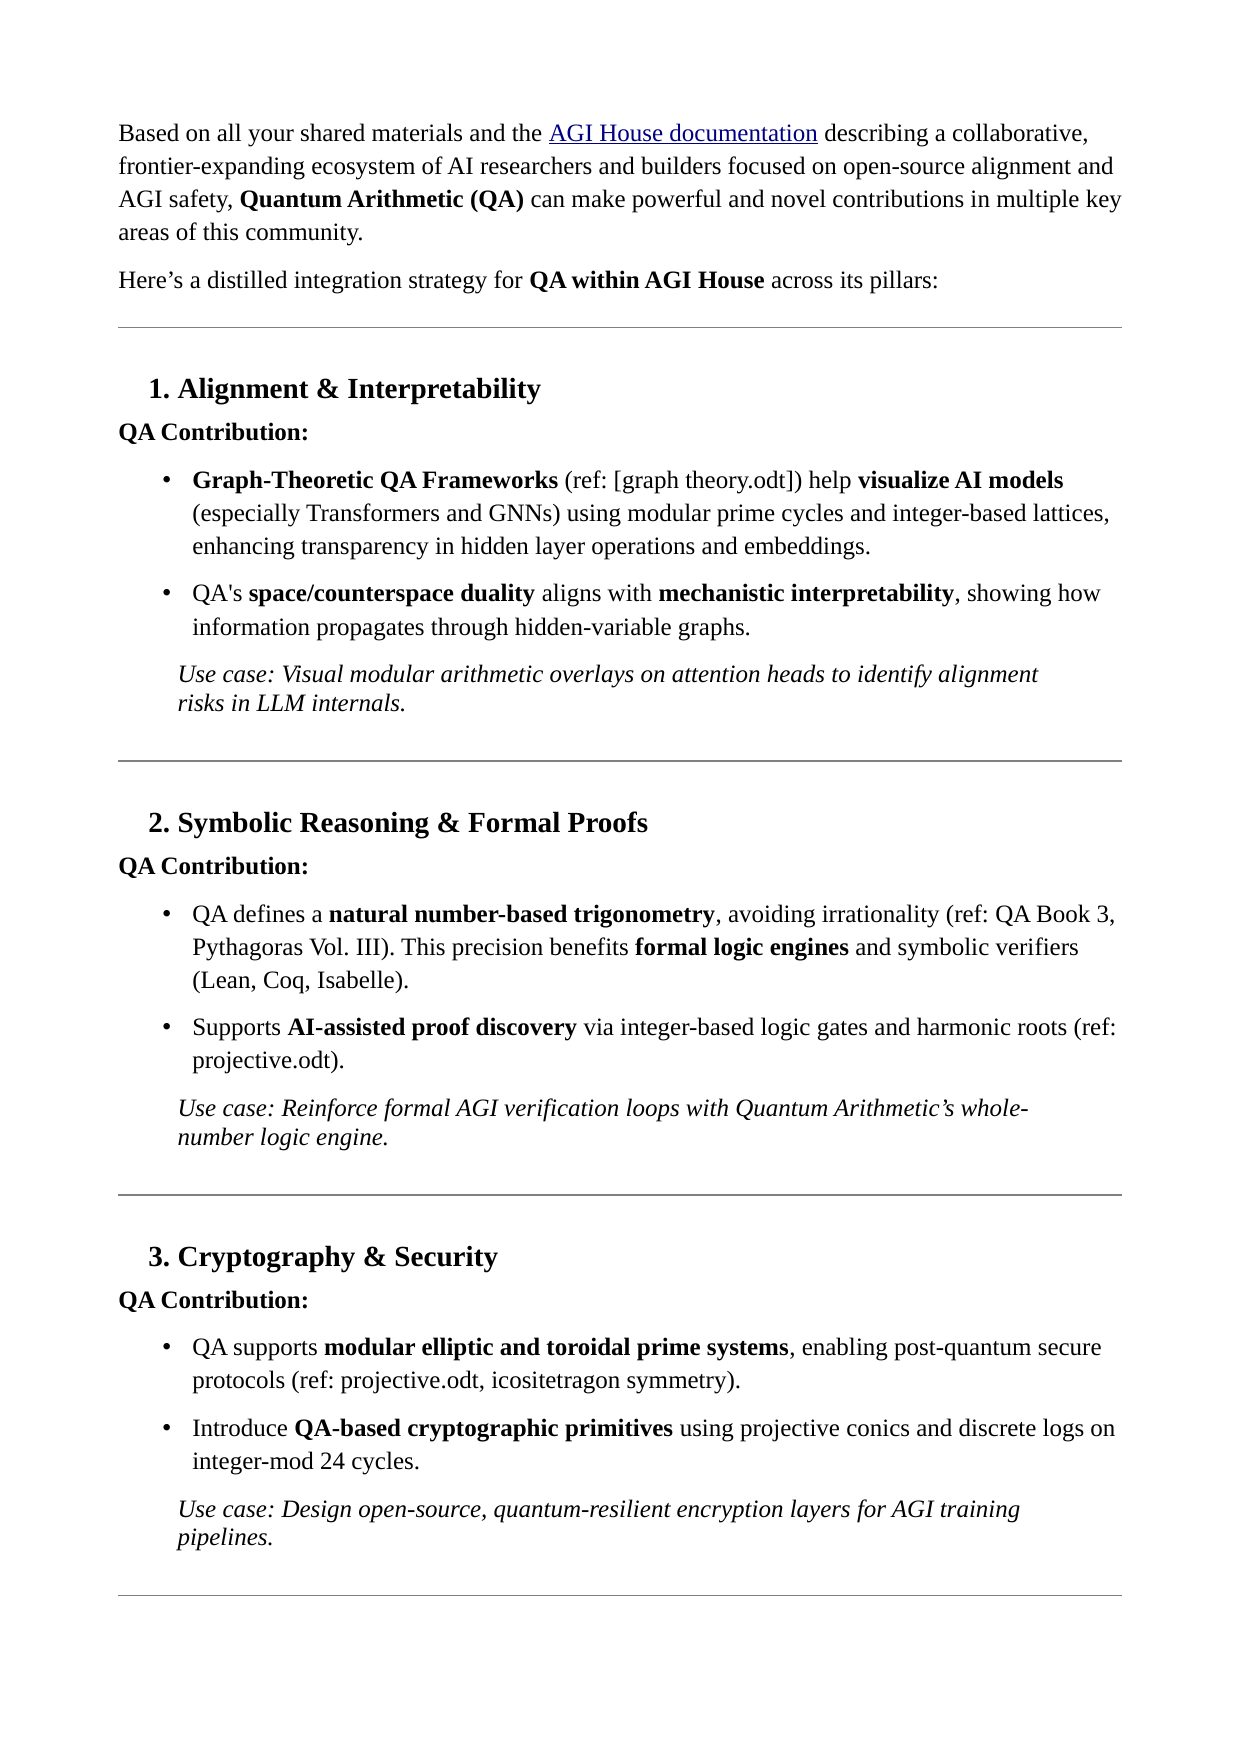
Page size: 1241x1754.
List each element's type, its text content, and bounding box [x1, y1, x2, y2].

text Use case: Design open-source, quantum-resilient encryption layers for AGI training pipelines. [177, 1494, 1063, 1551]
text QA Contribution: [118, 417, 1122, 446]
text Use case: Visual modular arithmetic overlays on attention heads to identify alignment risks in LLM internals. [177, 659, 1063, 717]
list Graph-Theoretic QA Frameworks (ref: [graph theory.odt]) help visualize AI models (especially Transformers and GNNs) using modular prime cycles and integer-based lattices, enhancing transparency in hidden layer operations and embeddings. [162, 465, 1122, 560]
text Based on all your shared materials and the AGI House documentation describing a collaborative, frontier-expanding ecosystem of AI researchers and builders focused on open-source alignment and AGI safety, Quantum Arithmetic (QA) can make powerful and novel contributions in multiple key areas of this community. [118, 118, 1122, 246]
list Introduce QA-based cryptographic primitives using projective conics and discrete logs on integer-mod 24 cycles. [162, 1413, 1122, 1475]
subtitle 🧠 1. Alignment & Interpretability [118, 371, 1122, 405]
text Here’s a distilled integration strategy for QA within AGI House across its pillars: [118, 265, 1122, 293]
subtitle 🧮 2. Symbolic Reasoning & Formal Proofs [118, 805, 1122, 838]
list Supports AI-assisted proof discovery via integer-based logic gates and harmonic roots (ref: projective.odt). [162, 1012, 1122, 1074]
subtitle 🔐 3. Cryptography & Security [118, 1239, 1122, 1272]
text QA Contribution: [118, 1285, 1122, 1313]
list QA defines a natural number-based trigonometry, avoiding irrationality (ref: QA Book 3, Pythagoras Vol. III). This precision benefits formal logic engines and symbolic verifiers (Lean, Coq, Isabelle). [162, 899, 1122, 993]
text Use case: Reinforce formal AGI verification loops with Quantum Arithmetic’s whole-number logic engine. [177, 1093, 1063, 1150]
list QA's space/counterspace duality aligns with mechanistic interpretability, showing how information propagates through hidden-variable graphs. [162, 578, 1122, 640]
text QA Contribution: [118, 851, 1122, 880]
list QA supports modular elliptic and toroidal prime systems, enabling post-quantum secure protocols (ref: projective.odt, icositetragon symmetry). [162, 1332, 1122, 1394]
